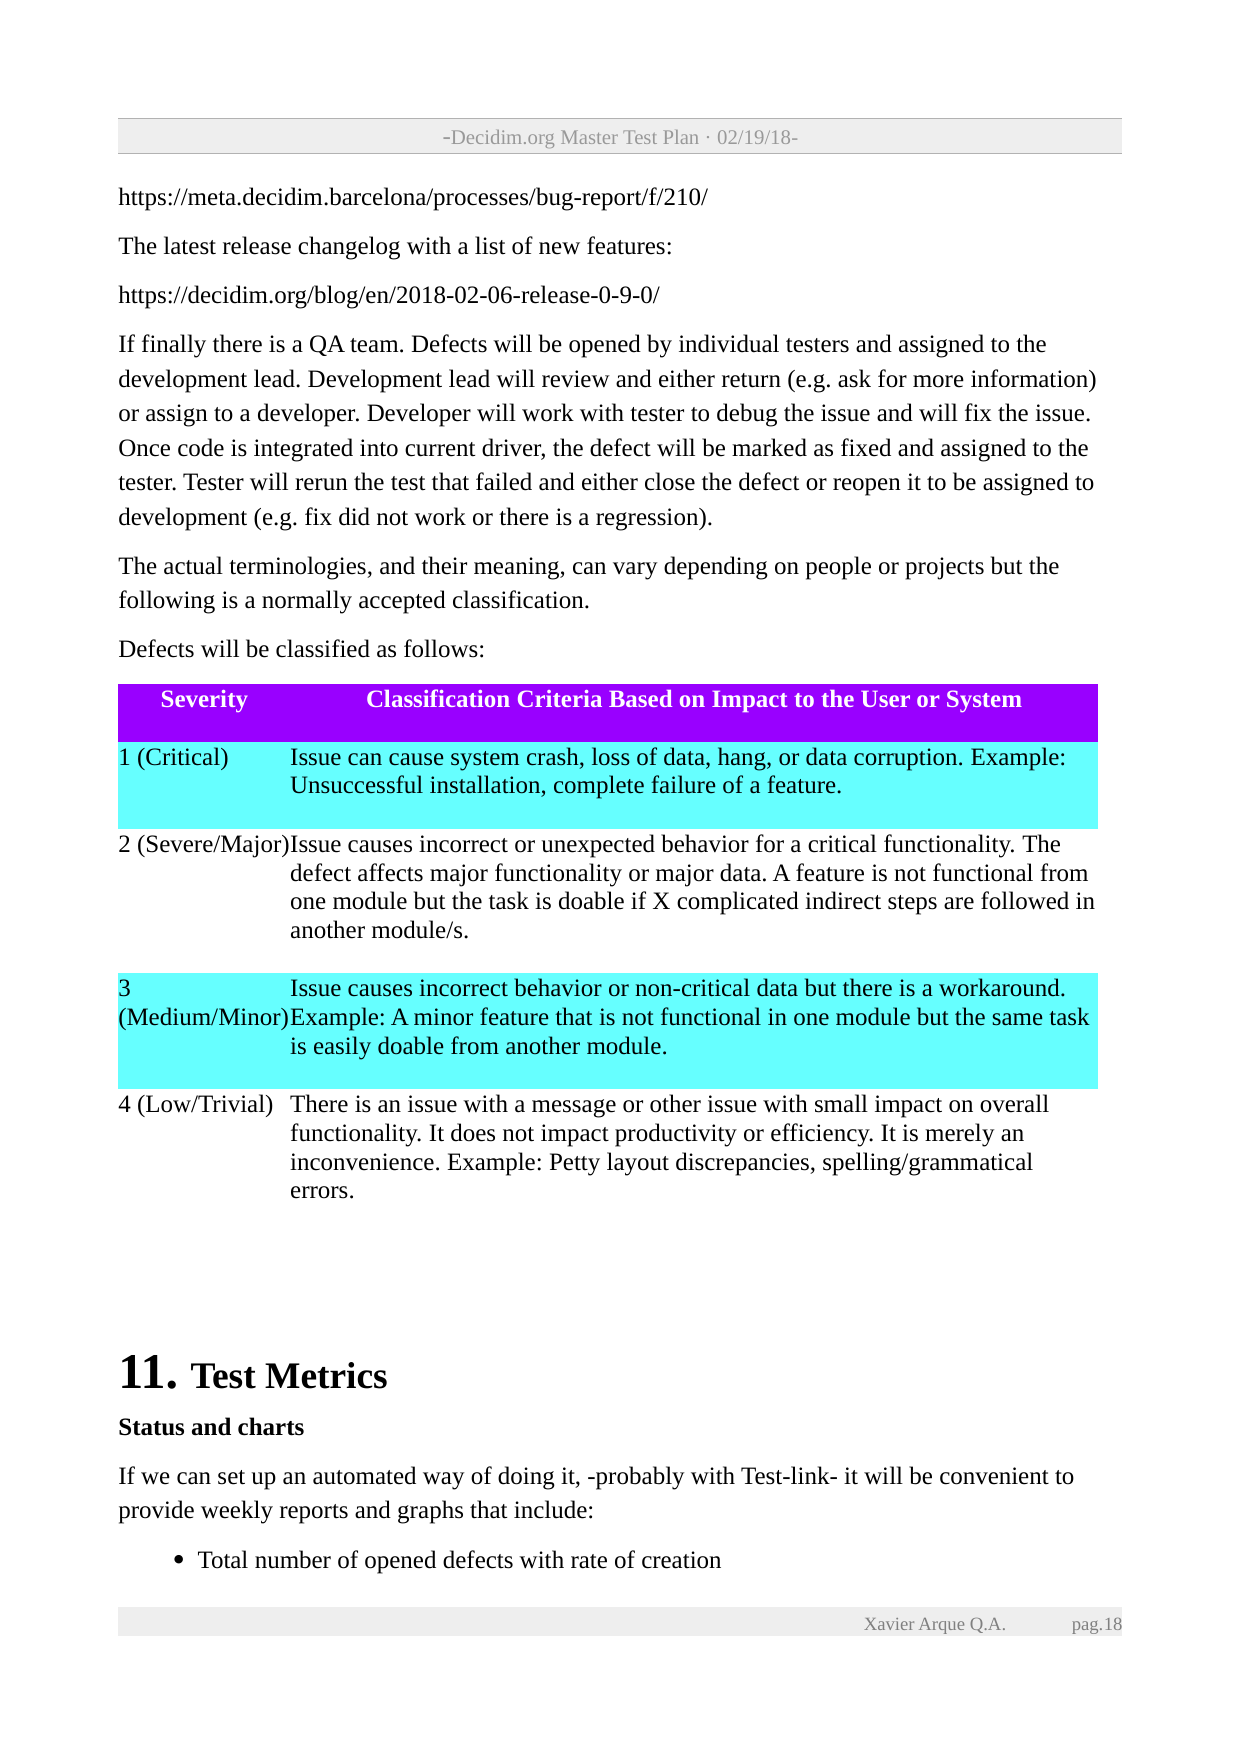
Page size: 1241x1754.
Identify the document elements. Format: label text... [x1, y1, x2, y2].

table_cell Issue causes incorrect or unexpected behavior for a critical functionality. The defect affects major functionality or major data. A feature is not functional from one module but the task is doable if X complicated indirect steps are followed in another module/s. [290, 829, 1098, 973]
text The actual terminologies, and their meaning, can vary depending on people or projects but the following is a normally accepted classification. [118, 551, 1122, 614]
table_cell 2 (Severe/Major) [118, 829, 290, 973]
text Defects will be classified as follows: [118, 634, 1122, 663]
text Status and charts [118, 1412, 1122, 1441]
table_header Classification Criteria Based on Impact to the User or System [290, 684, 1098, 742]
text · Total number of opened defects with rate of creation [174, 1545, 1122, 1573]
text https://decidim.org/blog/en/2018-02-06-release-0-9-0/ [118, 281, 1122, 309]
text The latest release changelog with a list of new features: [118, 231, 1122, 260]
text If finally there is a QA team. Defects will be opened by individual testers and assigned to the development lead. Development lead will review and either return (e.g. ask for more information) or assign to a developer. Developer will work with tester to debug the issue and will fix the issue. Once code is integrated into current driver, the defect will be marked as fixed and assigned to the tester. Tester will rerun the test that failed and either close the defect or reopen it to be assigned to development (e.g. fix did not work or there is a regression). [118, 329, 1122, 531]
table_cell 1 (Critical) [118, 742, 290, 829]
table_header Severity [118, 684, 290, 742]
text If we can set up an automated way of doing it, -probably with Test-link- it will be convenient to provide weekly reports and graphs that include: [118, 1461, 1122, 1524]
table_cell 3 (Medium/Minor) [118, 973, 290, 1089]
subtitle 11. Test Metrics [118, 1342, 1122, 1399]
text https://meta.decidim.barcelona/processes/bug-report/f/210/ [118, 182, 1122, 211]
table_cell Issue causes incorrect behavior or non-critical data but there is a workaround. Example: A minor feature that is not functional in one module but the same task is easily doable from another module. [290, 973, 1098, 1089]
table_cell There is an issue with a message or other issue with small impact on overall functionality. It does not impact productivity or efficiency. It is merely an inconvenience. Example: Petty layout discrepancies, spelling/grammatical errors. [290, 1089, 1098, 1233]
table_cell 4 (Low/Trivial) [118, 1089, 290, 1233]
table_cell Issue can cause system crash, loss of data, hang, or data corruption. Example: Unsuccessful installation, complete failure of a feature. [290, 742, 1098, 829]
